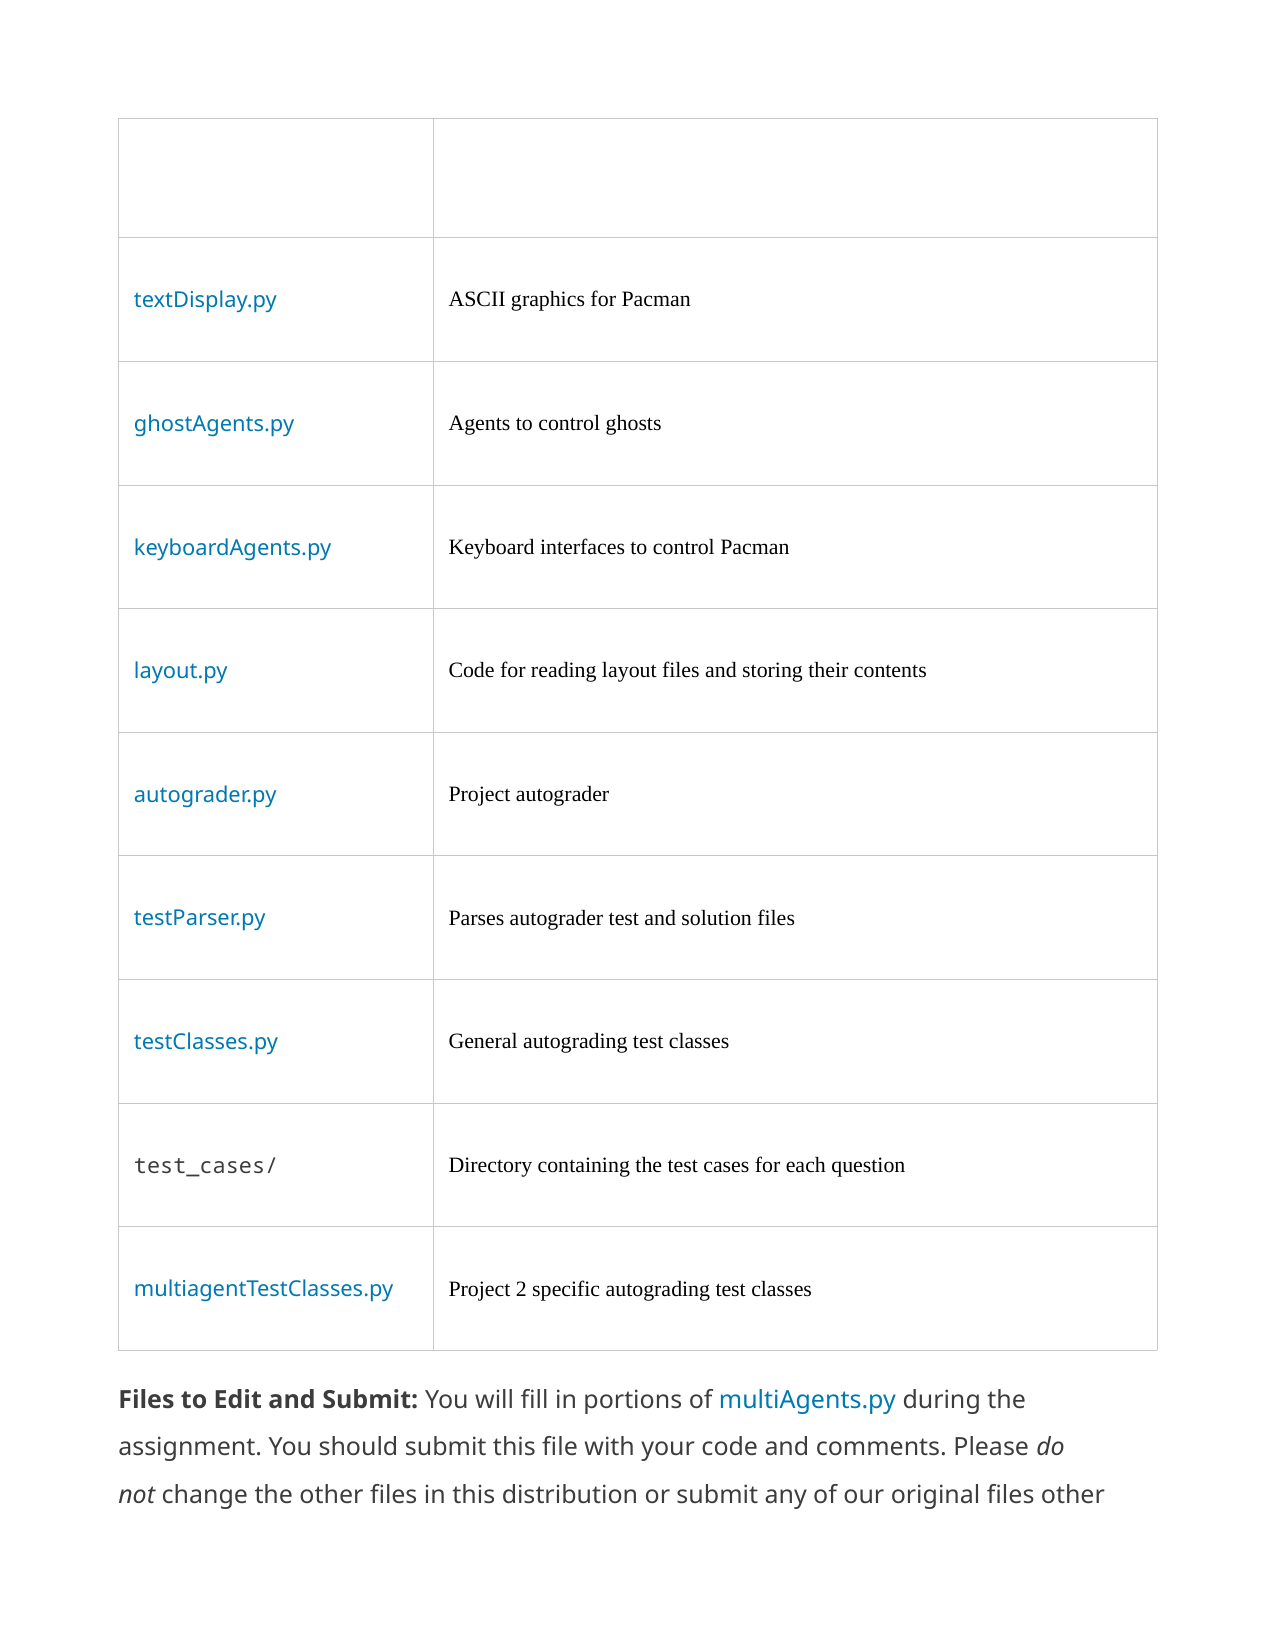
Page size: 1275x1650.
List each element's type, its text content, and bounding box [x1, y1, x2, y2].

table_cell keyboardAgents.py [119, 486, 433, 608]
table_cell [119, 119, 433, 237]
table_cell multiagentTestClasses.py [119, 1227, 433, 1350]
table_cell Parses autograder test and solution files [434, 856, 1157, 979]
table_cell test_cases/ [119, 1104, 433, 1226]
text Files to Edit and Submit: You will fill in portions of multiAgents.py during the assignment. You should submit this file with your code and comments. Please do not change the other files in this distribution or submit any of our original files other [118, 1381, 1157, 1511]
table_cell General autograding test classes [434, 980, 1157, 1103]
table_cell Directory containing the test cases for each question [434, 1104, 1157, 1226]
table_cell Project autograder [434, 733, 1157, 855]
table_cell testParser.py [119, 856, 433, 979]
table_cell ghostAgents.py [119, 362, 433, 484]
table_cell autograder.py [119, 733, 433, 855]
table_cell textDisplay.py [119, 238, 433, 361]
table_cell Project 2 specific autograding test classes [434, 1227, 1157, 1350]
table_cell layout.py [119, 609, 433, 732]
table_cell ASCII graphics for Pacman [434, 238, 1157, 361]
table_cell Agents to control ghosts [434, 362, 1157, 484]
table_cell [434, 119, 1157, 237]
table_cell Code for reading layout files and storing their contents [434, 609, 1157, 732]
table_cell Keyboard interfaces to control Pacman [434, 486, 1157, 608]
table_cell testClasses.py [119, 980, 433, 1103]
